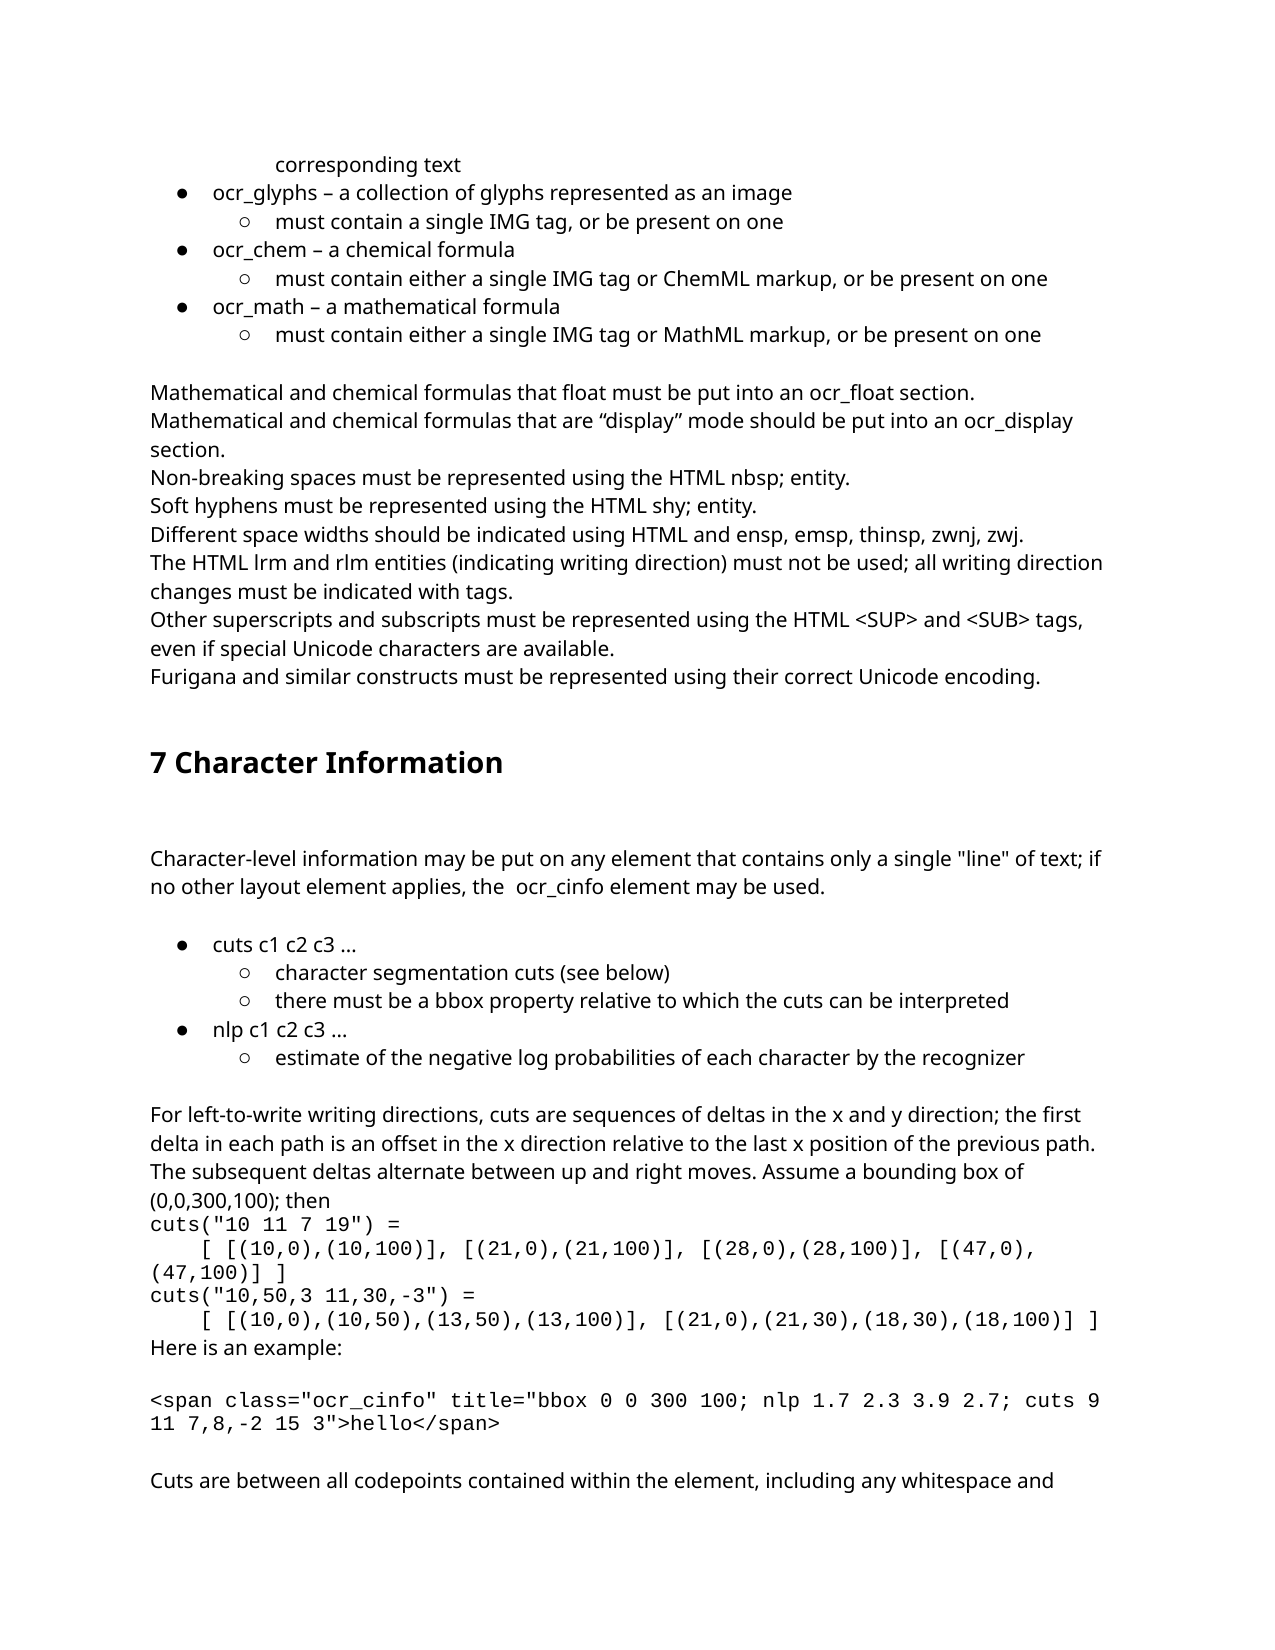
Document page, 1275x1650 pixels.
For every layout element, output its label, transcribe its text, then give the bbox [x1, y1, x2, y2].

list must contain either a single IMG tag or ChemML markup, or be present on one [238, 264, 1125, 292]
list cuts c1 c2 c3 … [175, 930, 1125, 958]
text Character-level information may be put on any element that contains only a single "line" of text; if no other layout element applies, the ocr_cinfo element may be used. [150, 844, 1125, 901]
text Cuts are between all codepoints contained within the element, including any whitespace and [150, 1466, 1125, 1494]
text cuts("10 11 7 19") = [150, 1214, 1125, 1238]
text Mathematical and chemical formulas that float must be put into an ocr_float section. [150, 378, 1125, 406]
text Other superscripts and subscripts must be represented using the HTML <SUP> and <SUB> tags, even if special Unicode characters are available. [150, 605, 1125, 662]
text Different space widths should be indicated using HTML and ensp, emsp, thinsp, zwnj, zwj. [150, 520, 1125, 548]
text [ [(10,0),(10,100)], [(21,0),(21,100)], [(28,0),(28,100)], [(47,0),(47,100)] ] [150, 1238, 1125, 1285]
text <span class="ocr_cinfo" title="bbox 0 0 300 100; nlp 1.7 2.3 3.9 2.7; cuts 9 11 7,8,-2 15 3">hello</span> [150, 1390, 1125, 1437]
text Soft hyphens must be represented using the HTML shy; entity. [150, 492, 1125, 520]
text [ [(10,0),(10,50),(13,50),(13,100)], [(21,0),(21,30),(18,30),(18,100)] ] [150, 1309, 1125, 1333]
list ocr_glyphs – a collection of glyphs represented as an image [175, 178, 1125, 207]
text Here is an example: [150, 1333, 1125, 1361]
list nlp c1 c2 c3 … [175, 1015, 1125, 1043]
list must contain a single IMG tag, or be present on one [238, 207, 1125, 235]
subtitle 7 Character Information [504, 743, 1125, 782]
text Mathematical and chemical formulas that are “display” mode should be put into an ocr_display section. [150, 406, 1125, 463]
text For left-to-write writing directions, cuts are sequences of deltas in the x and y direction; the first delta in each path is an offset in the x direction relative to the last x position of the previous path. The subsequent deltas alternate between up and right moves. Assume a bounding box of (0,0,300,100); then [150, 1101, 1125, 1214]
list must contain either a single IMG tag or MathML markup, or be present on one [238, 321, 1125, 349]
list there must be a bbox property relative to which the cuts can be interpreted [238, 987, 1125, 1015]
list ocr_math – a mathematical formula [175, 292, 1125, 321]
text Furigana and similar constructs must be represented using their correct Unicode encoding. [150, 662, 1125, 691]
list estimate of the negative log probabilities of each character by the recognizer [238, 1043, 1125, 1072]
list ocr_chem – a chemical formula [175, 235, 1125, 264]
text The HTML lrm and rlm entities (indicating writing direction) must not be used; all writing direction changes must be indicated with tags. [150, 548, 1125, 605]
list character segmentation cuts (see below) [238, 958, 1125, 987]
text cuts("10,50,3 11,30,-3") = [150, 1285, 1125, 1309]
list corresponding text [238, 150, 1125, 178]
text Non-breaking spaces must be represented using the HTML nbsp; entity. [150, 463, 1125, 492]
